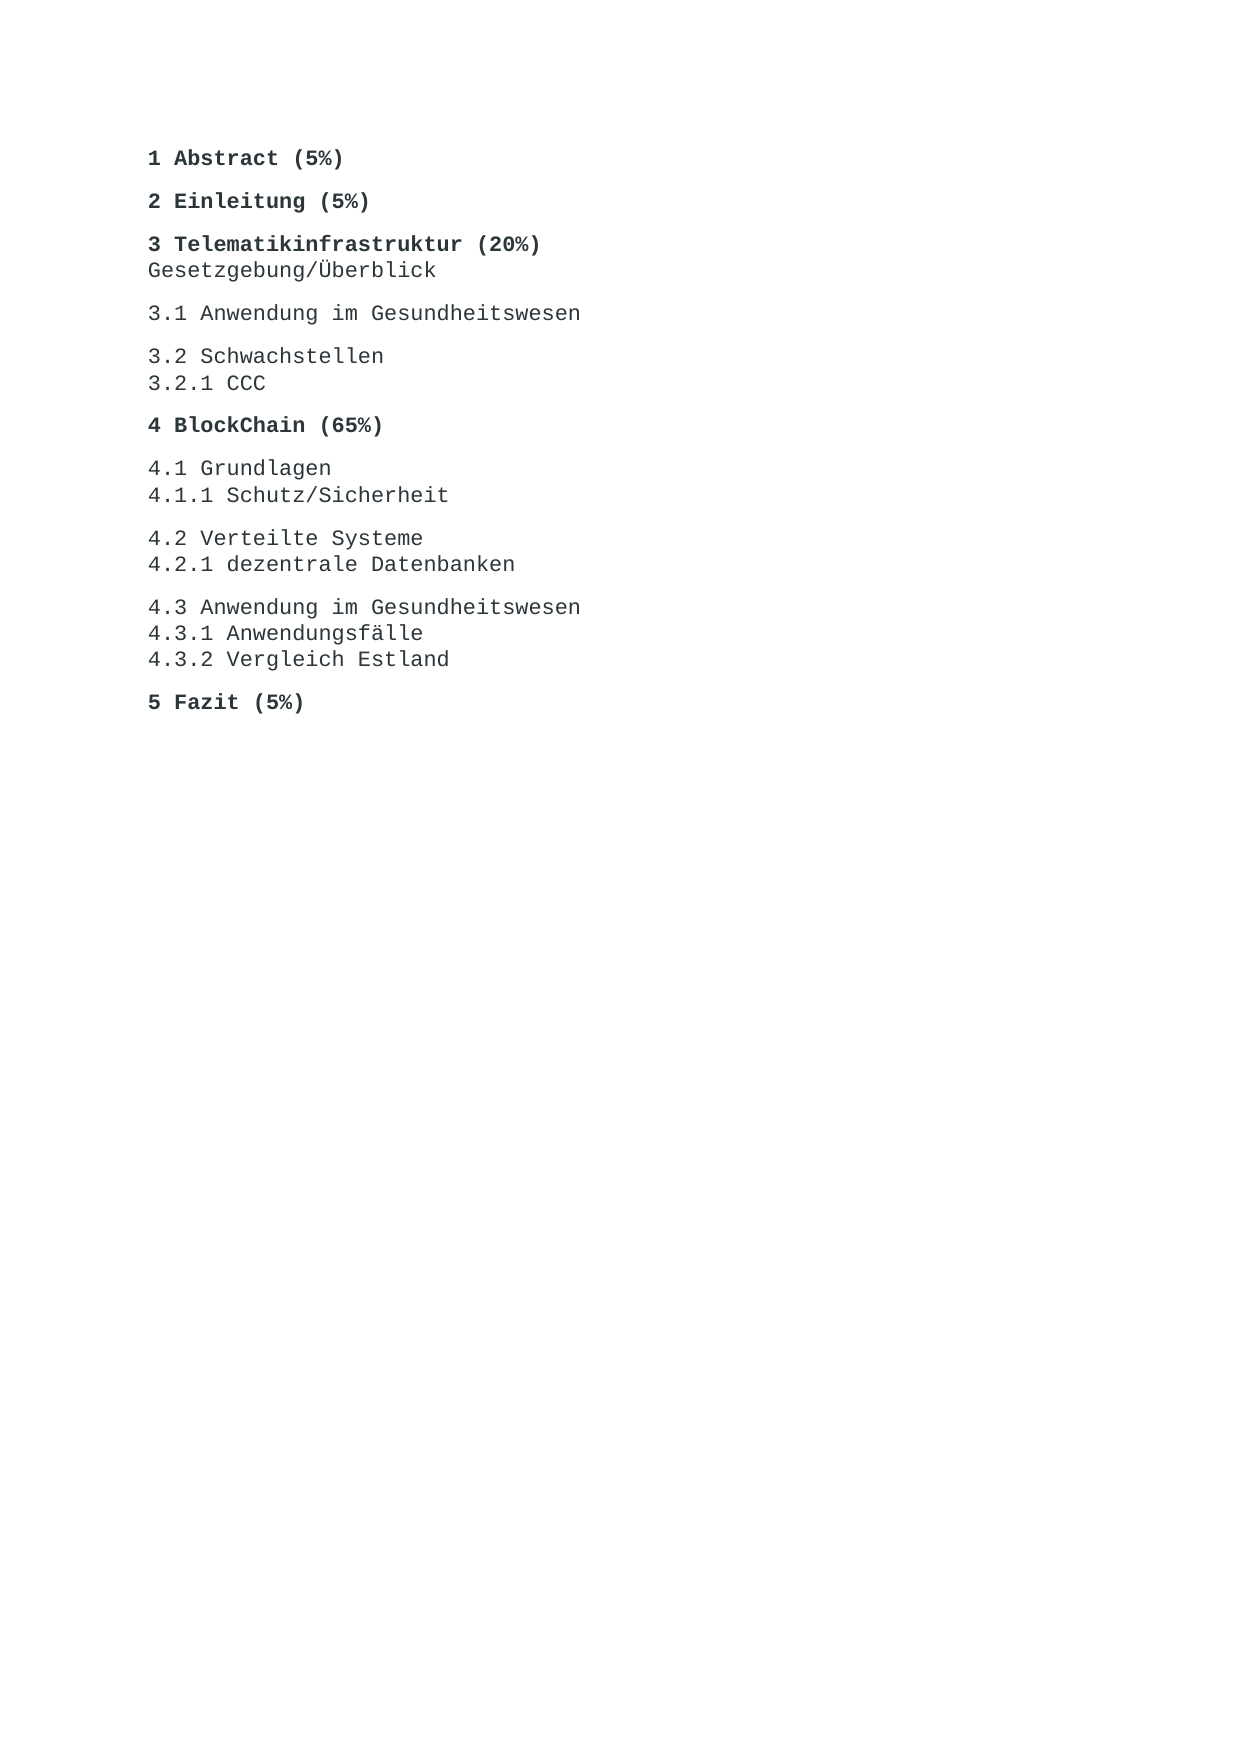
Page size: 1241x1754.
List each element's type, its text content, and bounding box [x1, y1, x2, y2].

text 3.2 Schwachstellen 3.2.1 CCC [148, 346, 1093, 397]
text 1 Abstract (5%) [148, 148, 1093, 172]
text 2 Einleitung (5%) [148, 191, 1093, 215]
text 3.1 Anwendung im Gesundheitswesen [148, 303, 1093, 327]
text 4.1 Grundlagen 4.1.1 Schutz/Sicherheit [148, 458, 1093, 509]
text 4 BlockChain (65%) [148, 415, 1093, 439]
text 4.2 Verteilte Systeme 4.2.1 dezentrale Datenbanken [148, 527, 1093, 578]
text 4.3 Anwendung im Gesundheitswesen 4.3.1 Anwendungsfälle 4.3.2 Vergleich Estland [148, 596, 1093, 673]
text 5 Fazit (5%) [148, 691, 1093, 716]
text 3 Telematikinfrastruktur (20%) Gesetzgebung/Überblick [148, 233, 1093, 284]
